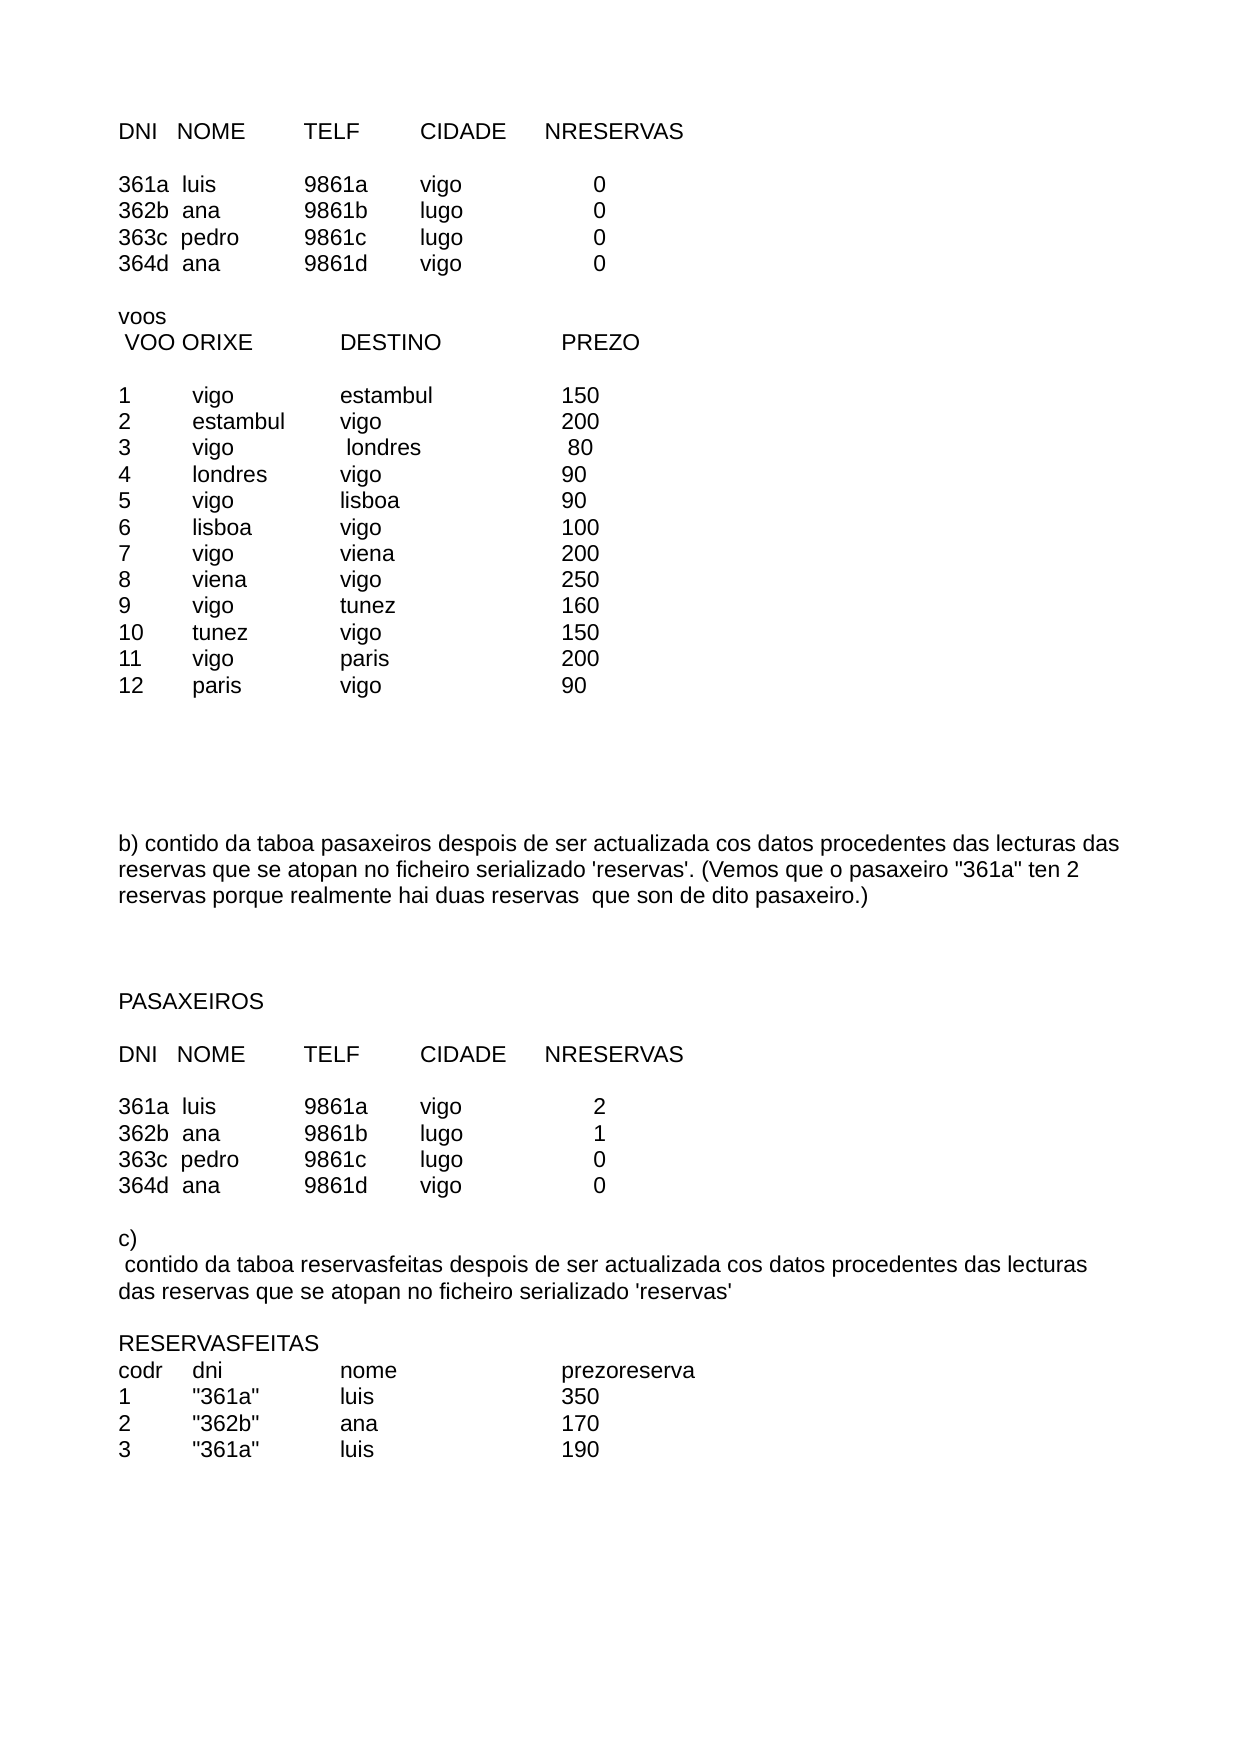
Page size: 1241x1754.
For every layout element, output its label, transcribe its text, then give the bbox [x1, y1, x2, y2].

text 363c pedro 9861c lugo 0 [118, 1146, 1122, 1172]
text 362b ana 9861b lugo 1 [118, 1119, 1122, 1146]
text 12 paris vigo 90 [118, 672, 1122, 698]
text c) [118, 1225, 1122, 1251]
text RESERVASFEITAS [118, 1330, 1122, 1357]
text 4 londres vigo 90 [118, 461, 1122, 487]
text 10 tunez vigo 150 [118, 619, 1122, 645]
text DNI NOME TELF CIDADE NRESERVAS [118, 118, 1122, 144]
text 2 estambul vigo 200 [118, 408, 1122, 434]
text codr dni nome prezoreserva [118, 1357, 1122, 1383]
text 3 vigo londres 80 [118, 434, 1122, 461]
text 364d ana 9861d vigo 0 [118, 1172, 1122, 1199]
text 3 "361a" luis 190 [118, 1436, 1122, 1462]
text PASAXEIROS [118, 988, 1122, 1014]
text 11 vigo paris 200 [118, 645, 1122, 672]
text 6 lisboa vigo 100 [118, 513, 1122, 540]
text 364d ana 9861d vigo 0 [118, 250, 1122, 276]
text 1 "361a" luis 350 [118, 1383, 1122, 1409]
text 1 vigo estambul 150 [118, 382, 1122, 408]
text contido da taboa reservasfeitas despois de ser actualizada cos datos procedentes das lecturas das reservas que se atopan no ficheiro serializado 'reservas' [118, 1251, 1122, 1304]
text b) contido da taboa pasaxeiros despois de ser actualizada cos datos procedentes das lecturas das reservas que se atopan no ficheiro serializado 'reservas'. (Vemos que o pasaxeiro "361a" ten 2 reservas porque realmente hai duas reservas que son de dito pasaxeiro.) [118, 830, 1122, 909]
text 361a luis 9861a vigo 2 [118, 1093, 1122, 1119]
text 361a luis 9861a vigo 0 [118, 171, 1122, 197]
text 363c pedro 9861c lugo 0 [118, 223, 1122, 250]
text voos [118, 303, 1122, 329]
text 7 vigo viena 200 [118, 540, 1122, 566]
text 362b ana 9861b lugo 0 [118, 197, 1122, 223]
text 5 vigo lisboa 90 [118, 487, 1122, 513]
text DNI NOME TELF CIDADE NRESERVAS [118, 1041, 1122, 1067]
text 8 viena vigo 250 [118, 566, 1122, 592]
text 2 "362b" ana 170 [118, 1409, 1122, 1436]
text VOO ORIXE DESTINO PREZO [118, 329, 1122, 355]
text 9 vigo tunez 160 [118, 592, 1122, 619]
